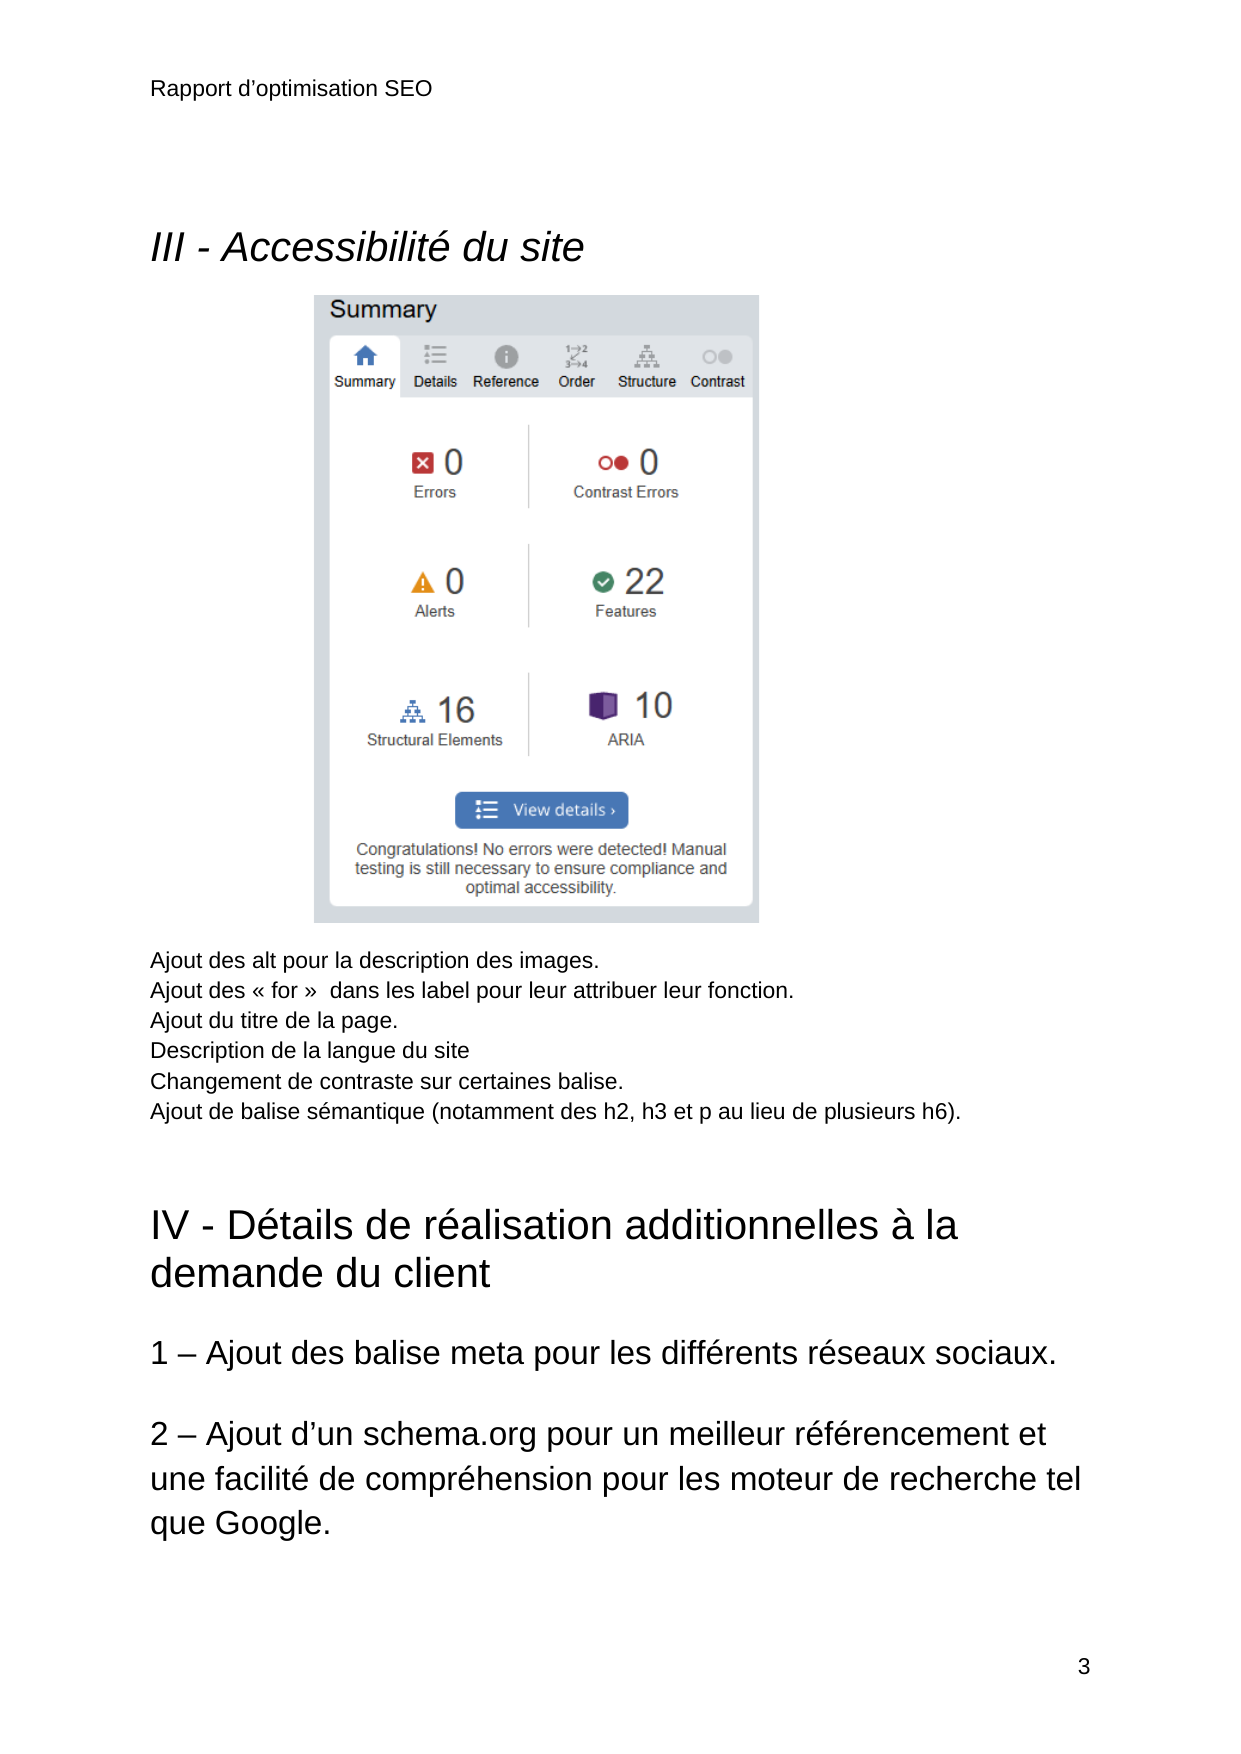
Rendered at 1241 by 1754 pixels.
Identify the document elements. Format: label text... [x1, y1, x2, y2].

text Ajout de balise sémantique (notamment des h2, h3 et p au lieu de plusieurs h6). [150, 1098, 1090, 1124]
subtitle 1 – Ajout des balise meta pour les différents réseaux sociaux. [150, 1333, 1090, 1372]
text Description de la langue du site [150, 1037, 1090, 1064]
picture [313, 295, 760, 923]
subtitle III - Accessibilité du site [150, 222, 1090, 270]
text Ajout du titre de la page. [150, 1007, 1090, 1034]
text Changement de contraste sur certaines balise. [150, 1068, 1090, 1094]
text Ajout des « for » dans les label pour leur attribuer leur fonction. [150, 977, 1090, 1003]
text 2 – Ajout d’un schema.org pour un meilleur référencement et une facilité de compréhension pour les moteur de recherche tel que Google. [150, 1414, 1090, 1541]
text Ajout des alt pour la description des images. [150, 947, 1090, 973]
subtitle IV - Détails de réalisation additionnelles à la demande du client [150, 1200, 1090, 1296]
